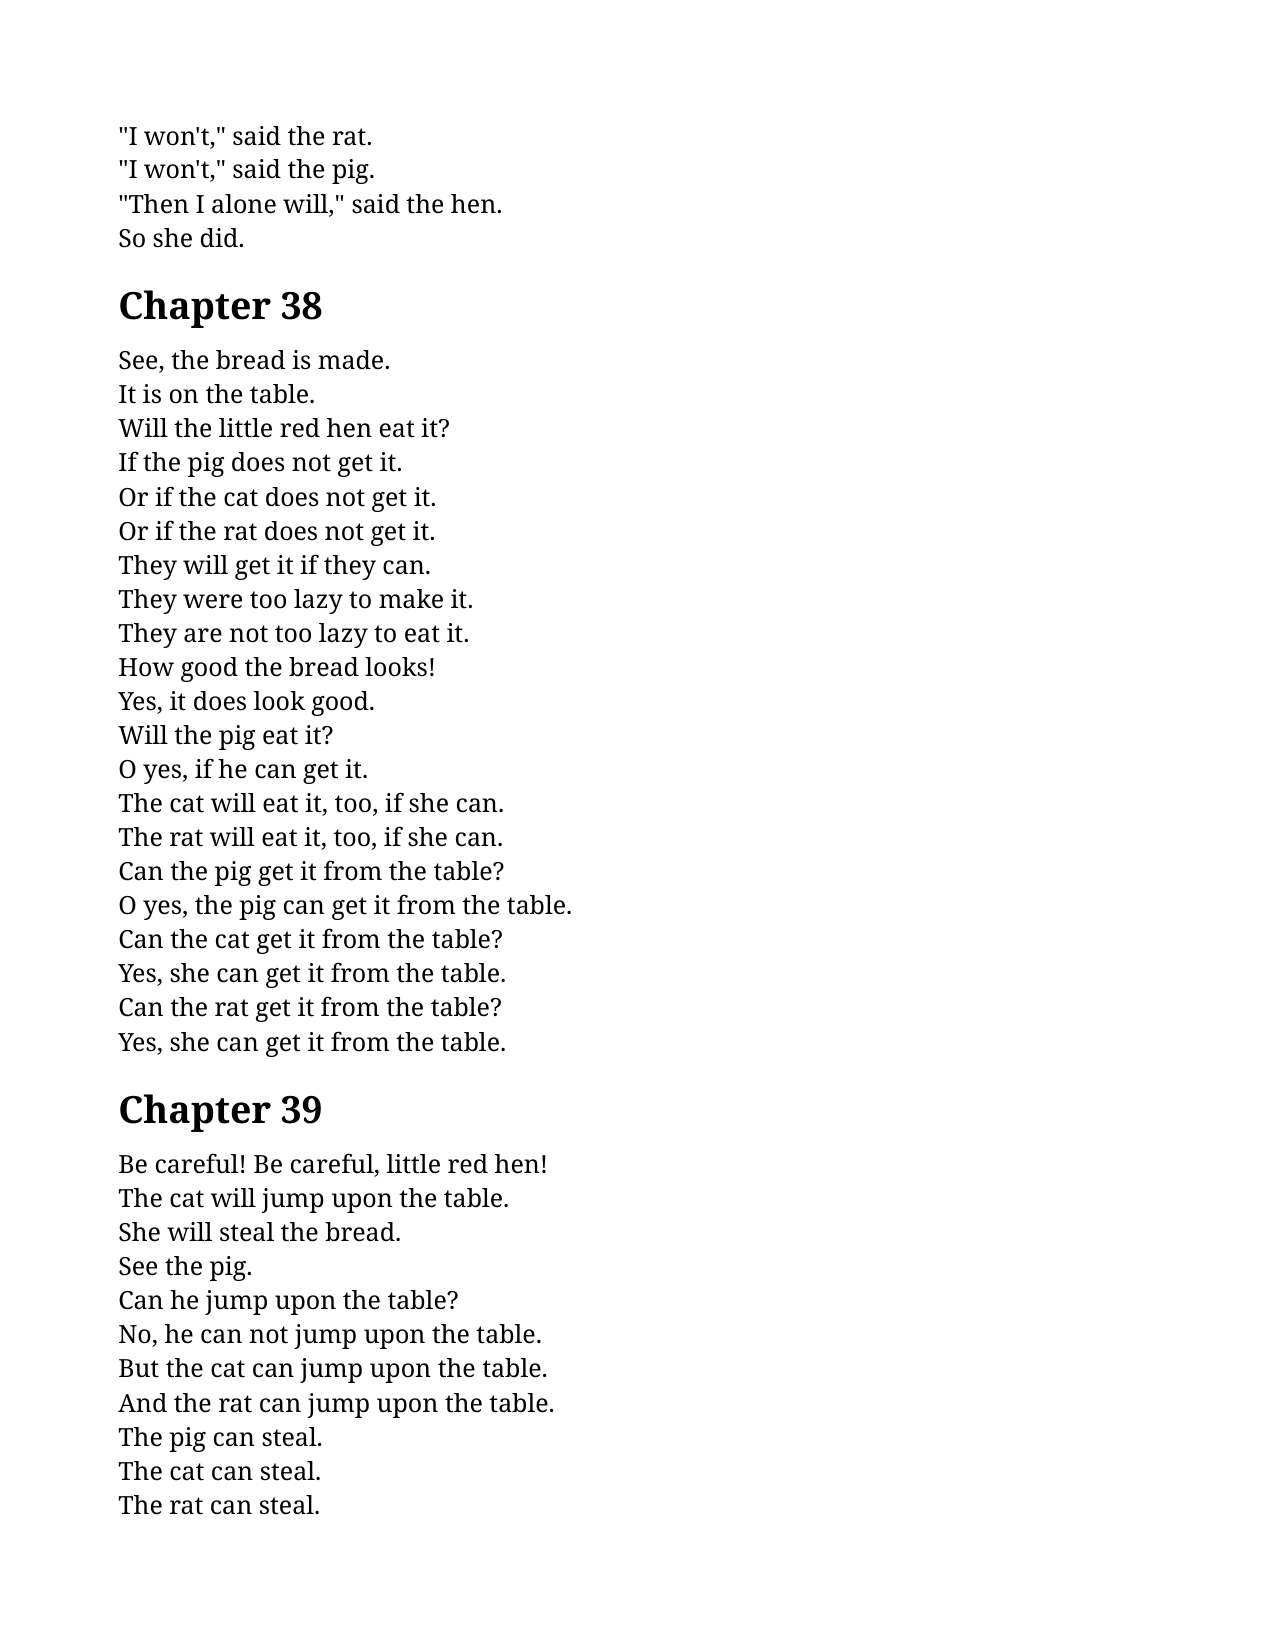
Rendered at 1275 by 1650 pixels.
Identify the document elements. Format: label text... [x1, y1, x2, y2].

text "I won't," said the pig. [118, 152, 1157, 186]
text They are not too lazy to eat it. [118, 615, 1157, 649]
text They will get it if they can. [118, 547, 1157, 581]
text Yes, she can get it from the table. [118, 1024, 1157, 1058]
text O yes, if he can get it. [118, 752, 1157, 786]
text Will the pig eat it? [118, 718, 1157, 752]
text No, he can not jump upon the table. [118, 1317, 1157, 1351]
text The rat can steal. [118, 1487, 1157, 1521]
subtitle Chapter 39 [118, 1083, 1157, 1134]
text Can the rat get it from the table? [118, 990, 1157, 1024]
text Or if the rat does not get it. [118, 513, 1157, 547]
text But the cat can jump upon the table. [118, 1351, 1157, 1385]
text Can the cat get it from the table? [118, 922, 1157, 956]
text Yes, it does look good. [118, 683, 1157, 718]
text Will the little red hen eat it? [118, 411, 1157, 445]
text See the pig. [118, 1249, 1157, 1283]
subtitle Chapter 38 [118, 279, 1157, 330]
text How good the bread looks! [118, 649, 1157, 683]
text See, the bread is made. [118, 343, 1157, 377]
text The cat will eat it, too, if she can. [118, 786, 1157, 820]
text It is on the table. [118, 377, 1157, 411]
text So she did. [118, 220, 1157, 254]
text She will steal the bread. [118, 1215, 1157, 1249]
text They were too lazy to make it. [118, 581, 1157, 615]
text Yes, she can get it from the table. [118, 956, 1157, 990]
text Can the pig get it from the table? [118, 854, 1157, 888]
text "I won't," said the rat. [118, 118, 1157, 152]
text Be careful! Be careful, little red hen! [118, 1147, 1157, 1181]
text Or if the cat does not get it. [118, 479, 1157, 513]
text The cat can steal. [118, 1453, 1157, 1487]
text The cat will jump upon the table. [118, 1181, 1157, 1215]
text The rat will eat it, too, if she can. [118, 820, 1157, 854]
text The pig can steal. [118, 1419, 1157, 1453]
text Can he jump upon the table? [118, 1283, 1157, 1317]
text If the pig does not get it. [118, 445, 1157, 479]
text And the rat can jump upon the table. [118, 1385, 1157, 1419]
text "Then I alone will," said the hen. [118, 186, 1157, 220]
text O yes, the pig can get it from the table. [118, 888, 1157, 922]
